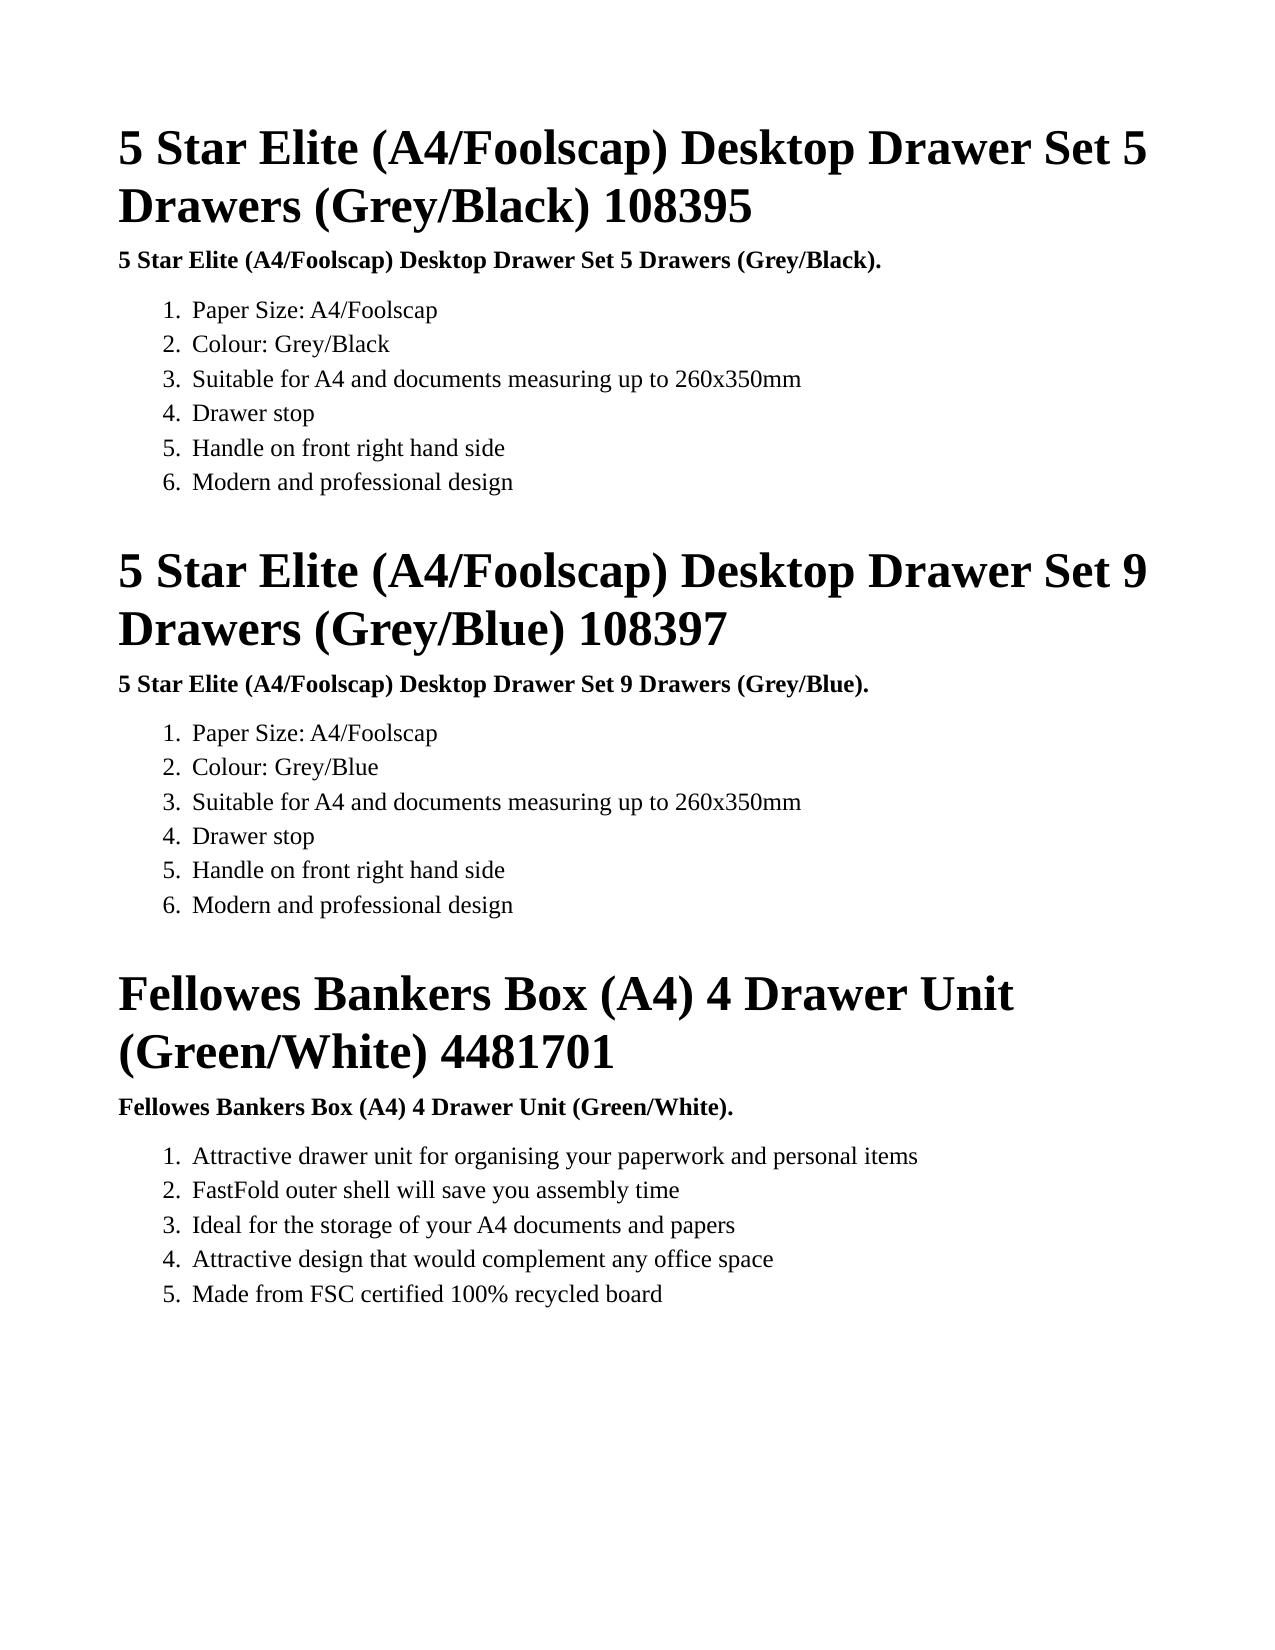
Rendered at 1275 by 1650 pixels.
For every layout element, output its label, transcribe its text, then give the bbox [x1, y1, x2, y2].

text 5 Star Elite (A4/Foolscap) Desktop Drawer Set 5 Drawers (Grey/Black). [118, 246, 1157, 274]
list Suitable for A4 and documents measuring up to 260x350mm [162, 364, 1157, 392]
list Made from FSC certified 100% recycled board [162, 1279, 1157, 1307]
subtitle 5 Star Elite (A4/Foolscap) Desktop Drawer Set 5 Drawers (Grey/Black) 108395 [118, 118, 1157, 233]
list Paper Size: A4/Foolscap [162, 295, 1157, 323]
list Attractive design that would complement any office space [162, 1244, 1157, 1273]
list Drawer stop [162, 821, 1157, 850]
list FastFold outer shell will save you assembly time [162, 1175, 1157, 1204]
list Ideal for the storage of your A4 documents and papers [162, 1210, 1157, 1238]
list Attractive drawer unit for organising your paperwork and personal items [162, 1141, 1157, 1169]
list Colour: Grey/Blue [162, 752, 1157, 781]
subtitle 5 Star Elite (A4/Foolscap) Desktop Drawer Set 9 Drawers (Grey/Blue) 108397 [118, 541, 1157, 656]
list Modern and professional design [162, 467, 1157, 496]
list Suitable for A4 and documents measuring up to 260x350mm [162, 787, 1157, 815]
list Handle on front right hand side [162, 856, 1157, 884]
list Handle on front right hand side [162, 433, 1157, 461]
list Paper Size: A4/Foolscap [162, 718, 1157, 746]
text Fellowes Bankers Box (A4) 4 Drawer Unit (Green/White). [118, 1092, 1157, 1120]
subtitle Fellowes Bankers Box (A4) 4 Drawer Unit (Green/White) 4481701 [118, 964, 1157, 1079]
list Colour: Grey/Black [162, 329, 1157, 358]
text 5 Star Elite (A4/Foolscap) Desktop Drawer Set 9 Drawers (Grey/Blue). [118, 669, 1157, 697]
list Modern and professional design [162, 890, 1157, 919]
list Drawer stop [162, 398, 1157, 427]
